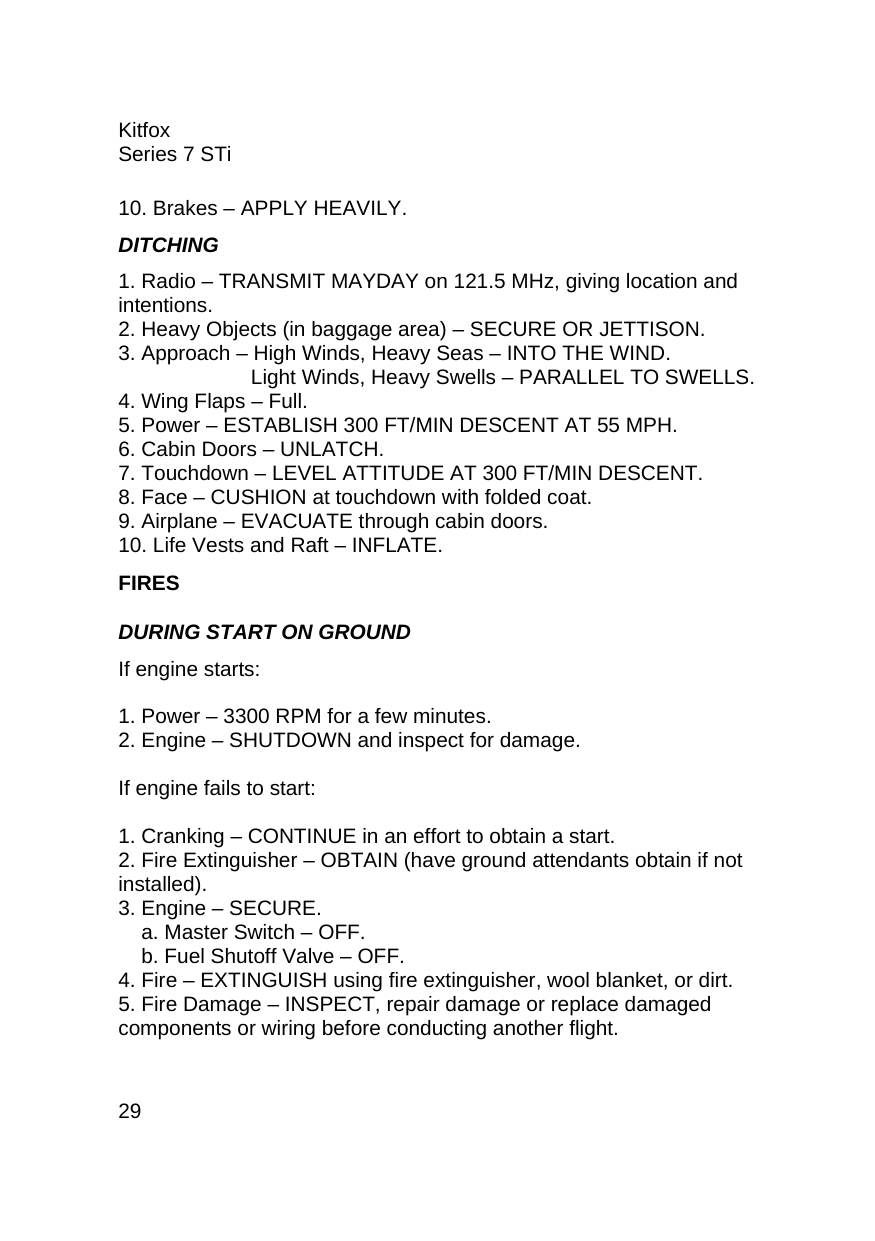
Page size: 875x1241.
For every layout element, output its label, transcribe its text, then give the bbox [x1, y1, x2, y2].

text 4. Fire – EXTINGUISH using fire extinguisher, wool blanket, or dirt. [118, 968, 756, 992]
text 1. Power – 3300 RPM for a few minutes. [118, 704, 756, 728]
text 1. Radio – TRANSMIT MAYDAY on 121.5 MHz, giving location and intentions. [118, 269, 756, 317]
text 10. Life Vests and Raft – INFLATE. [118, 532, 756, 556]
text Light Winds, Heavy Swells – PARALLEL TO SWELLS. [118, 365, 756, 389]
text 3. Engine – SECURE. [118, 896, 756, 920]
text 6. Cabin Doors – UNLATCH. [118, 437, 756, 461]
text 5. Fire Damage – INSPECT, repair damage or replace damaged components or wiring before conducting another flight. [118, 992, 756, 1040]
text 10. Brakes – APPLY HEAVILY. [118, 196, 756, 220]
text 3. Approach – High Winds, Heavy Seas – INTO THE WIND. [118, 341, 756, 365]
text 2. Fire Extinguisher – OBTAIN (have ground attendants obtain if not installed). [118, 848, 756, 896]
subtitle DURING START ON GROUND [118, 620, 756, 644]
text 1. Cranking – CONTINUE in an effort to obtain a start. [118, 824, 756, 848]
text 9. Airplane – EVACUATE through cabin doors. [118, 508, 756, 532]
text If engine fails to start: [118, 776, 756, 800]
text If engine starts: [118, 656, 756, 680]
subtitle FIRES [118, 571, 756, 595]
text a. Master Switch – OFF. [118, 920, 756, 944]
text 5. Power – ESTABLISH 300 FT/MIN DESCENT AT 55 MPH. [118, 413, 756, 437]
text 2. Heavy Objects (in baggage area) – SECURE OR JETTISON. [118, 317, 756, 341]
text 8. Face – CUSHION at touchdown with folded coat. [118, 484, 756, 508]
text 7. Touchdown – LEVEL ATTITUDE AT 300 FT/MIN DESCENT. [118, 461, 756, 484]
text b. Fuel Shutoff Valve – OFF. [118, 944, 756, 968]
text 2. Engine – SHUTDOWN and inspect for damage. [118, 728, 756, 752]
text 4. Wing Flaps – Full. [118, 389, 756, 413]
subtitle DITCHING [118, 232, 756, 256]
